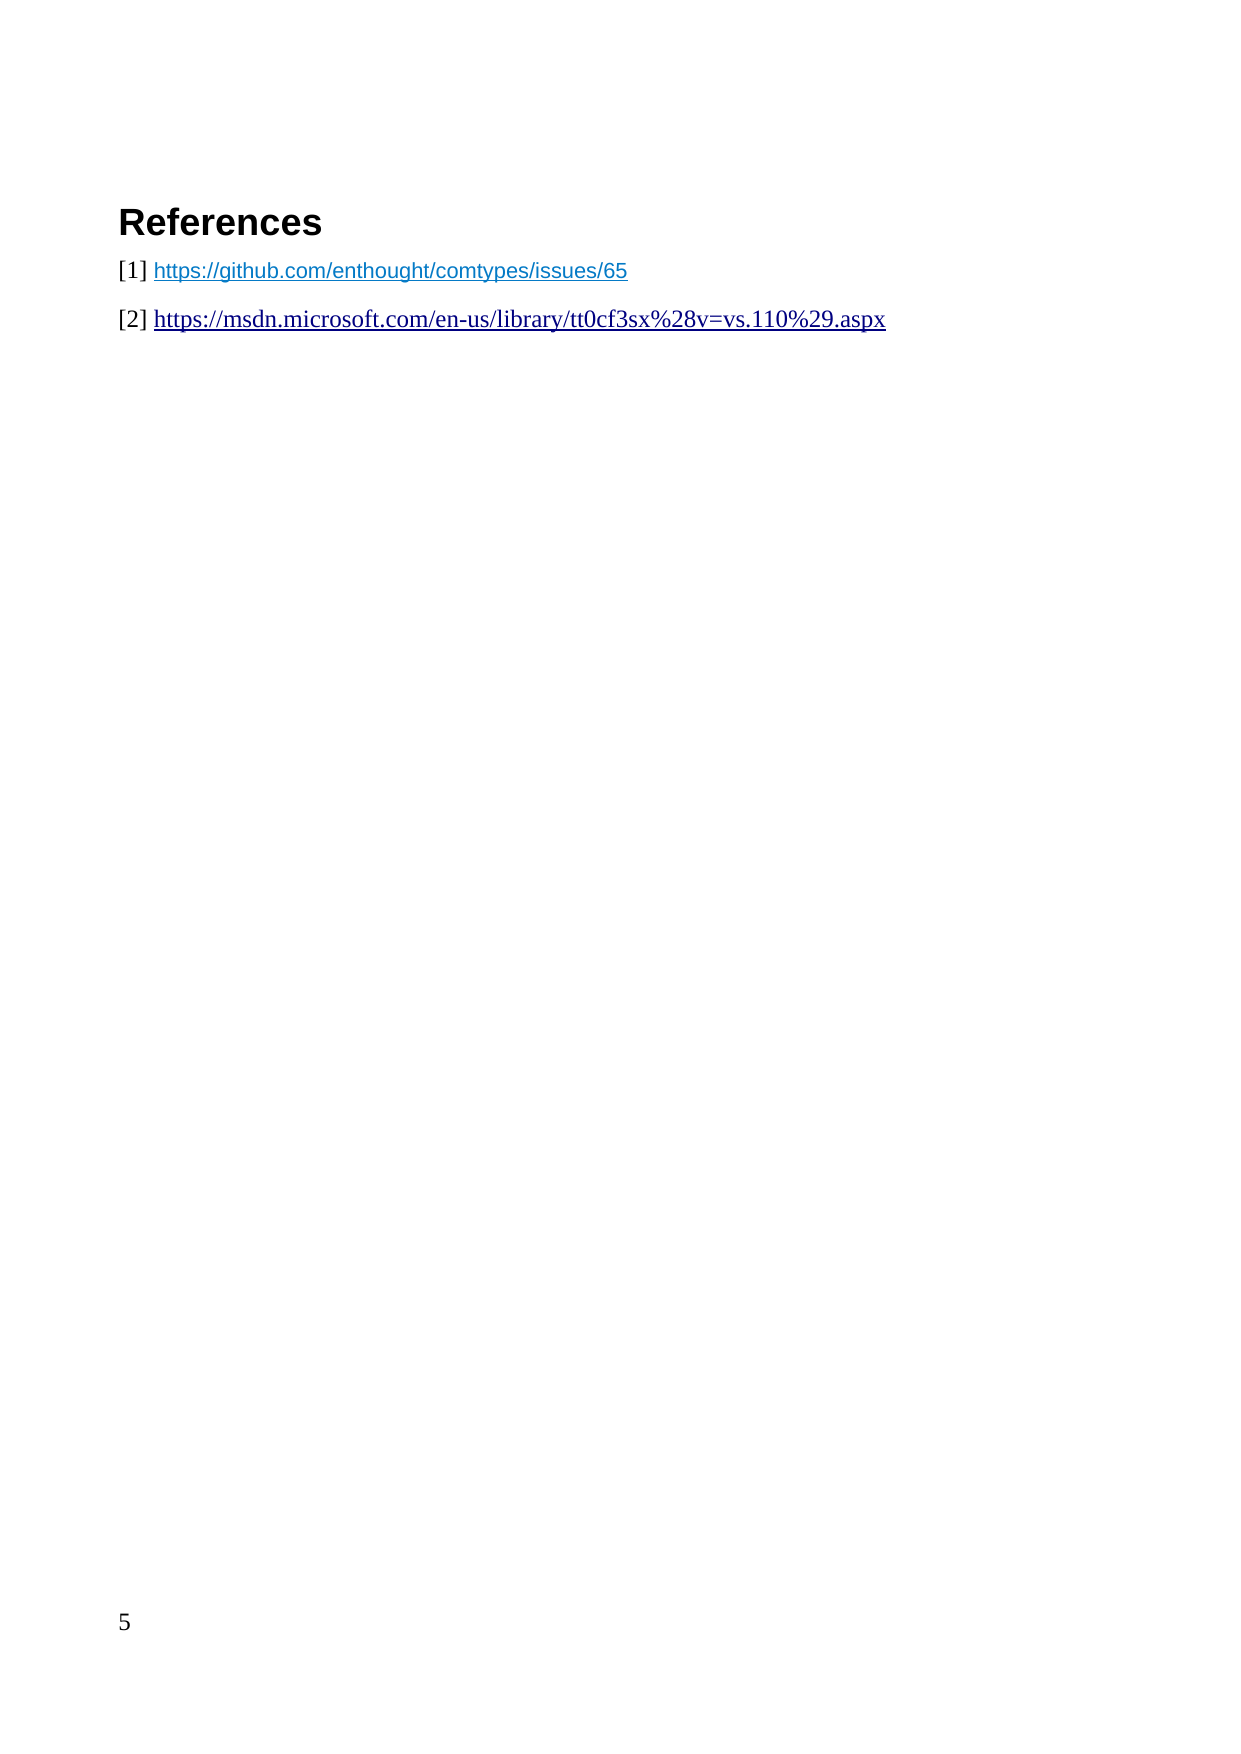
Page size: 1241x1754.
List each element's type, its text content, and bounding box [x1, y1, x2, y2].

text [1] https://github.com/enthought/comtypes/issues/65 [118, 255, 1122, 284]
subtitle References [118, 199, 1122, 243]
text [2] https://msdn.microsoft.com/en-us/library/tt0cf3sx%28v=vs.110%29.aspx [118, 304, 1122, 333]
